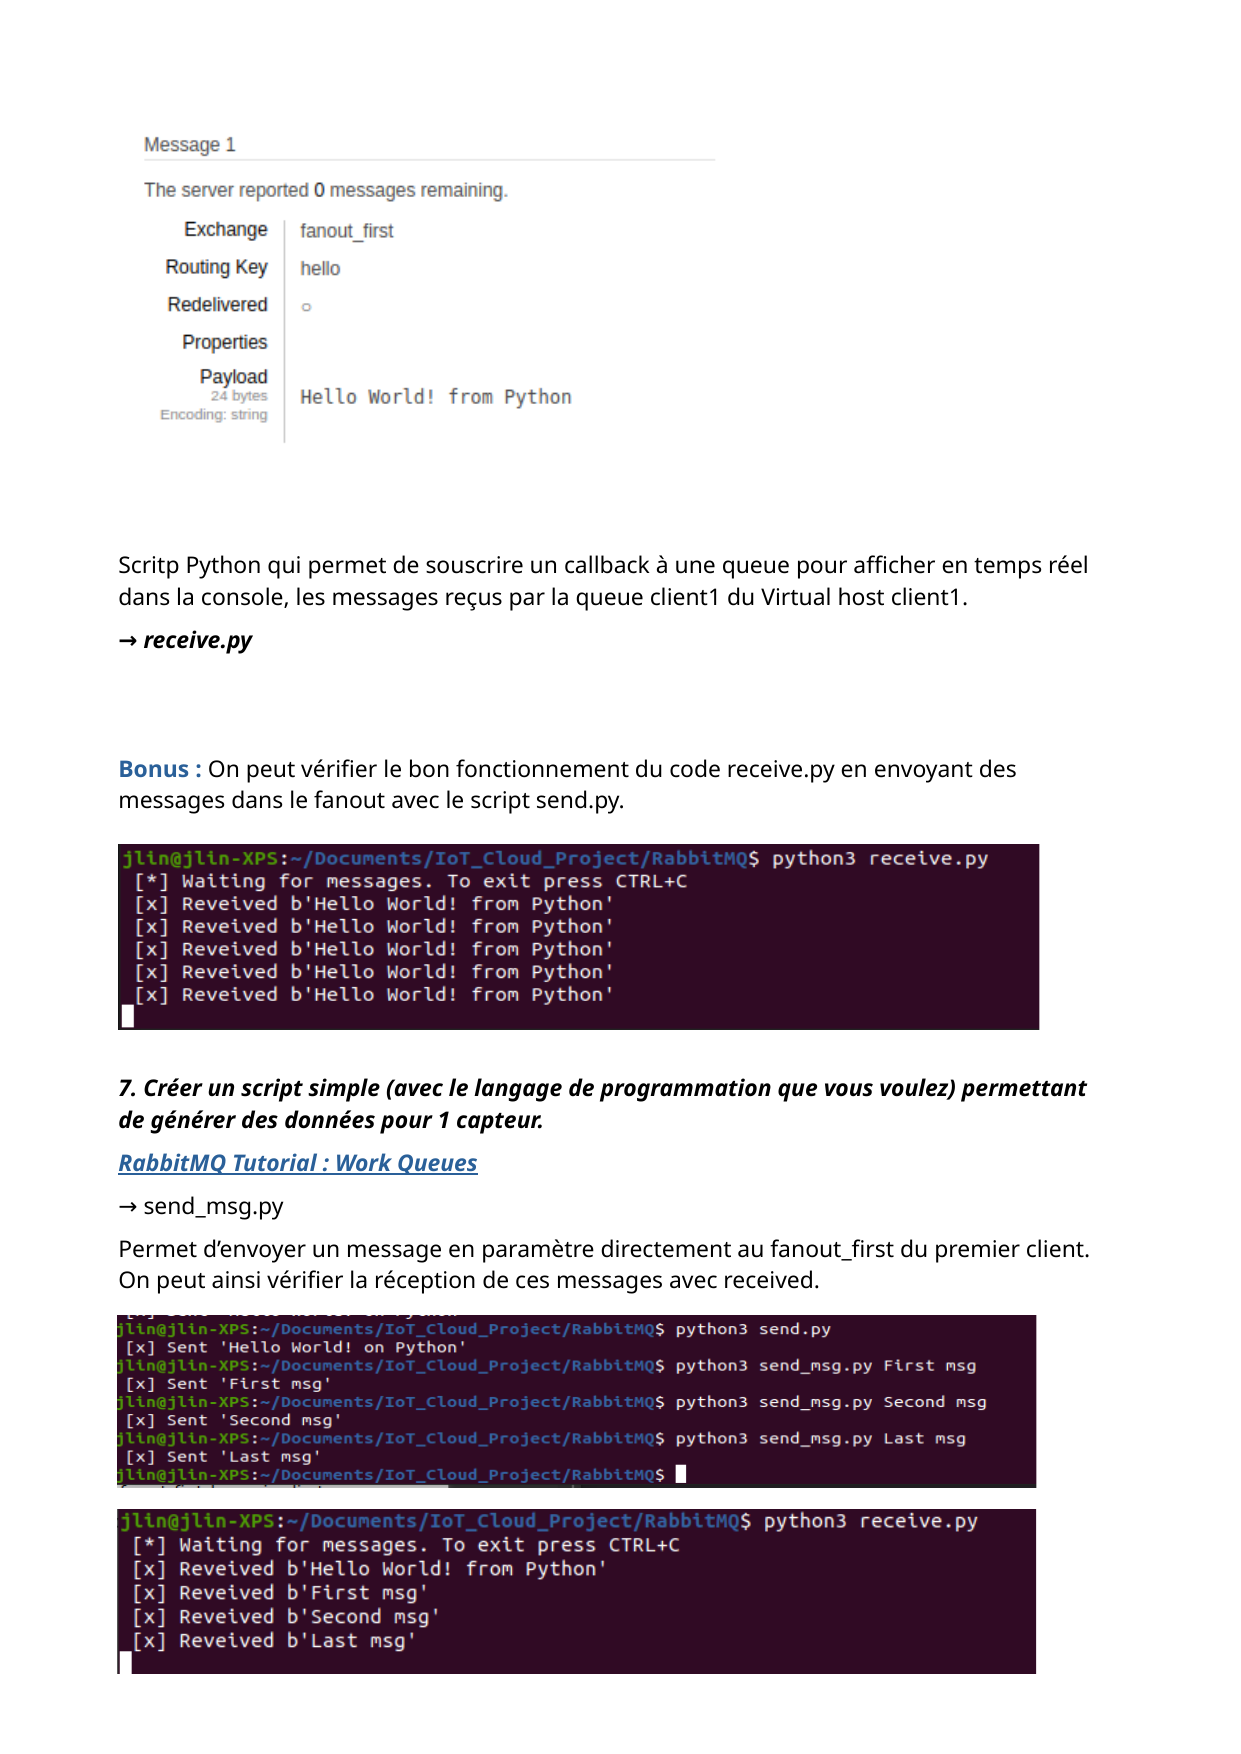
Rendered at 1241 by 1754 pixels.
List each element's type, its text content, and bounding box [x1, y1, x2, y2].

picture [118, 128, 716, 462]
picture [117, 1509, 1037, 1674]
text RabbitMQ Tutorial : Work Queues [118, 1147, 1122, 1178]
text Bonus : On peut vérifier le bon fonctionnement du code receive.py en envoyant des messages dans le fanout avec le script send.py. [118, 753, 1122, 816]
picture [117, 1315, 1037, 1488]
text 7. Créer un script simple (avec le langage de programmation que vous voulez) permettant de générer des données pour 1 capteur. [118, 1072, 1122, 1135]
text Permet d’envoyer un message en paramètre directement au fanout_first du premier client. On peut ainsi vérifier la réception de ces messages avec received. [118, 1233, 1122, 1296]
text → receive.py [118, 624, 1122, 655]
text → send_msg.py [118, 1190, 1122, 1221]
text Scritp Python qui permet de souscrire un callback à une queue pour afficher en temps réel dans la console, les messages reçus par la queue client1 du Virtual host client1. [118, 549, 1122, 612]
picture [118, 844, 1040, 1030]
